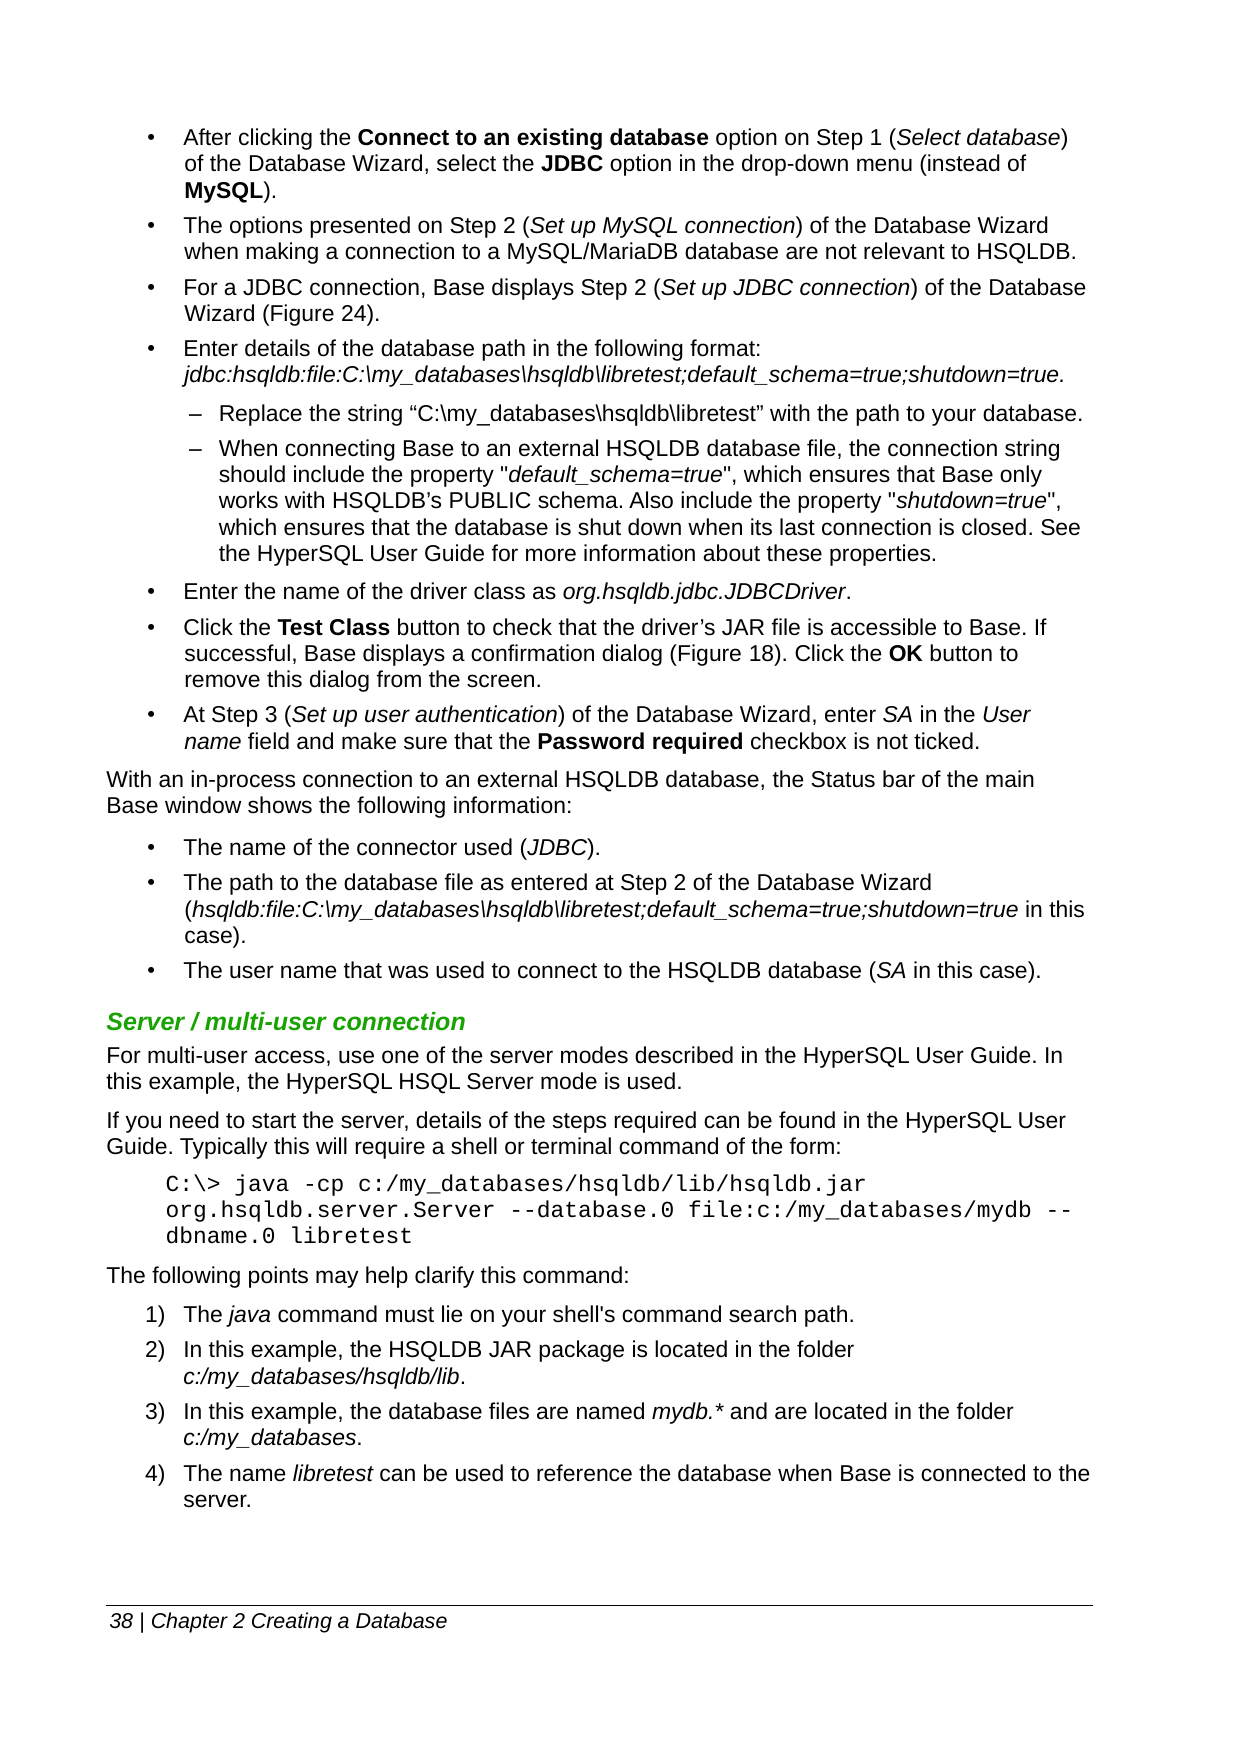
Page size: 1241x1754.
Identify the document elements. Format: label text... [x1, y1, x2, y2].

list The name of the connector used (JDBC). [144, 831, 1093, 860]
list In this example, the HSQLDB JAR package is located in the folder c:/my_databases/hsqldb/lib. [165, 1336, 1093, 1389]
list In this example, the database files are named mydb.* and are located in the folder c:/my_databases. [165, 1398, 1093, 1451]
list The name libretest can be used to reference the database when Base is connected to the server. [165, 1459, 1093, 1512]
list The path to the database file as entered at Step 2 of the Database Wizard (hsqldb:file:C:\my_databases\hsqldb\libretest;default_schema=true;shutdown=true in this case). [144, 866, 1093, 948]
text For multi-user access, use one of the server modes described in the HyperSQL User Guide. In this example, the HyperSQL HSQL Server mode is used. [106, 1042, 1093, 1094]
text The following points may help clarify this command: [106, 1262, 1093, 1289]
list After clicking the Connect to an existing database option on Step 1 (Select database) of the Database Wizard, select the JDBC option in the drop-down menu (instead of MySQL). [144, 121, 1093, 203]
list Enter details of the database path in the following format: jdbc:hsqldb:file:C:\my_databases\hsqldb\libretest;default_schema=true;shutdown=true. [144, 332, 1093, 391]
list The java command must lie on your shell's command search path. [165, 1301, 1093, 1328]
list For a JDBC connection, Base displays Step 2 (Set up JDBC connection) of the Database Wizard (Figure 24). [144, 271, 1093, 326]
list The options presented on Step 2 (Set up MySQL connection) of the Database Wizard when making a connection to a MySQL/MariaDB database are not relevant to HSQLDB. [144, 209, 1093, 264]
text With an in-process connection to an external HSQLDB database, the Status bar of the main Base window shows the following information: [106, 766, 1093, 818]
list Replace the string “C:\my_databases\hsqldb\libretest” with the path to your database. [189, 399, 1093, 426]
list Click the Test Class button to check that the driver’s JAR file is accessible to Base. If successful, Base displays a confirmation dialog (Figure 18). Click the OK button to remove this dialog from the screen. [144, 611, 1093, 692]
list Enter the name of the driver class as org.hsqldb.jdbc.JDBCDriver. [144, 575, 1093, 604]
subtitle Server / multi-user connection [106, 1007, 1093, 1036]
text C:\> java -cp c:/my_databases/hsqldb/lib/hsqldb.jar org.hsqldb.server.Server --database.0 file:c:/my_databases/mydb --dbname.0 libretest [165, 1172, 1093, 1250]
list The user name that was used to connect to the HSQLDB database (SA in this case). [144, 954, 1093, 986]
list When connecting Base to an external HSQLDB database file, the connection string should include the property "default_schema=true", which ensures that Base only works with HSQLDB’s PUBLIC schema. Also include the property "shutdown=true", which ensures that the database is shut down when its last connection is closed. See the HyperSQL User Guide for more information about these properties. [189, 435, 1093, 566]
list At Step 3 (Set up user authentication) of the Database Wizard, enter SA in the User name field and make sure that the Password required checkbox is not ticked. [144, 698, 1093, 757]
text If you need to start the server, details of the steps required can be found in the HyperSQL User Guide. Typically this will require a shell or terminal command of the form: [106, 1107, 1093, 1159]
